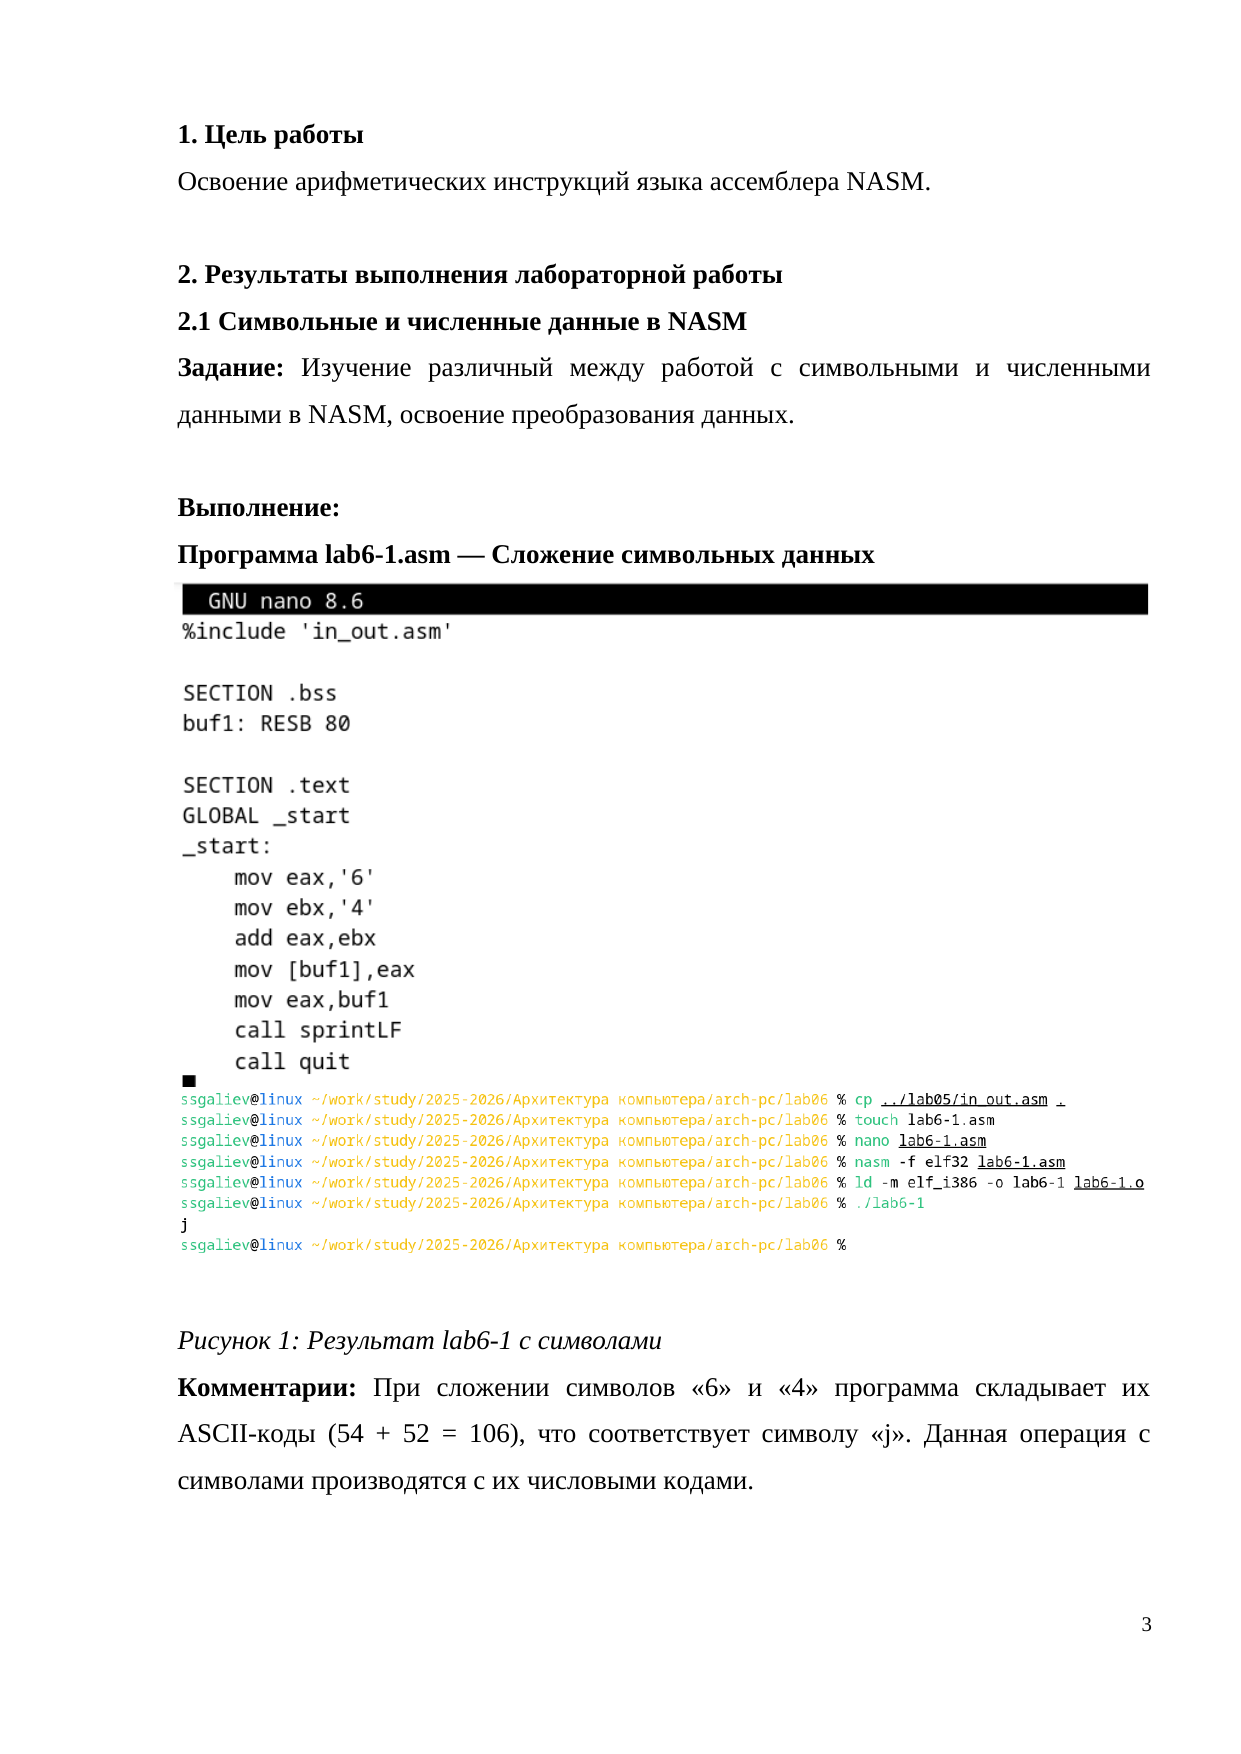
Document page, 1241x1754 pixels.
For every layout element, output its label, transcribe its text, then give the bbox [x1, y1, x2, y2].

text Программа lab6-1.asm — Сложение символьных данных [177, 538, 1152, 569]
picture [173, 582, 1149, 1262]
text Освоение арифметических инструкций языка ассемблера NASM. [177, 165, 1152, 196]
text Комментарии: При сложении символов «6» и «4» программа складывает их ASCII-коды (54 + 52 = 106), что соответствует символу «j». Данная операция с символами производятся с их числовыми кодами. [177, 1371, 1152, 1495]
text Рисунок 1: Результат lab6-1 с символами [177, 1324, 1152, 1355]
text Задание: Изучение различный между работой с символьными и численными данными в NASM, освоение преобразования данных. [177, 351, 1152, 429]
text 2.1 Символьные и численные данные в NASM [177, 305, 1152, 336]
text Выполнение: [177, 491, 1152, 523]
text 2. Результаты выполнения лабораторной работы [177, 258, 1152, 289]
text 1. Цель работы [177, 118, 1152, 149]
